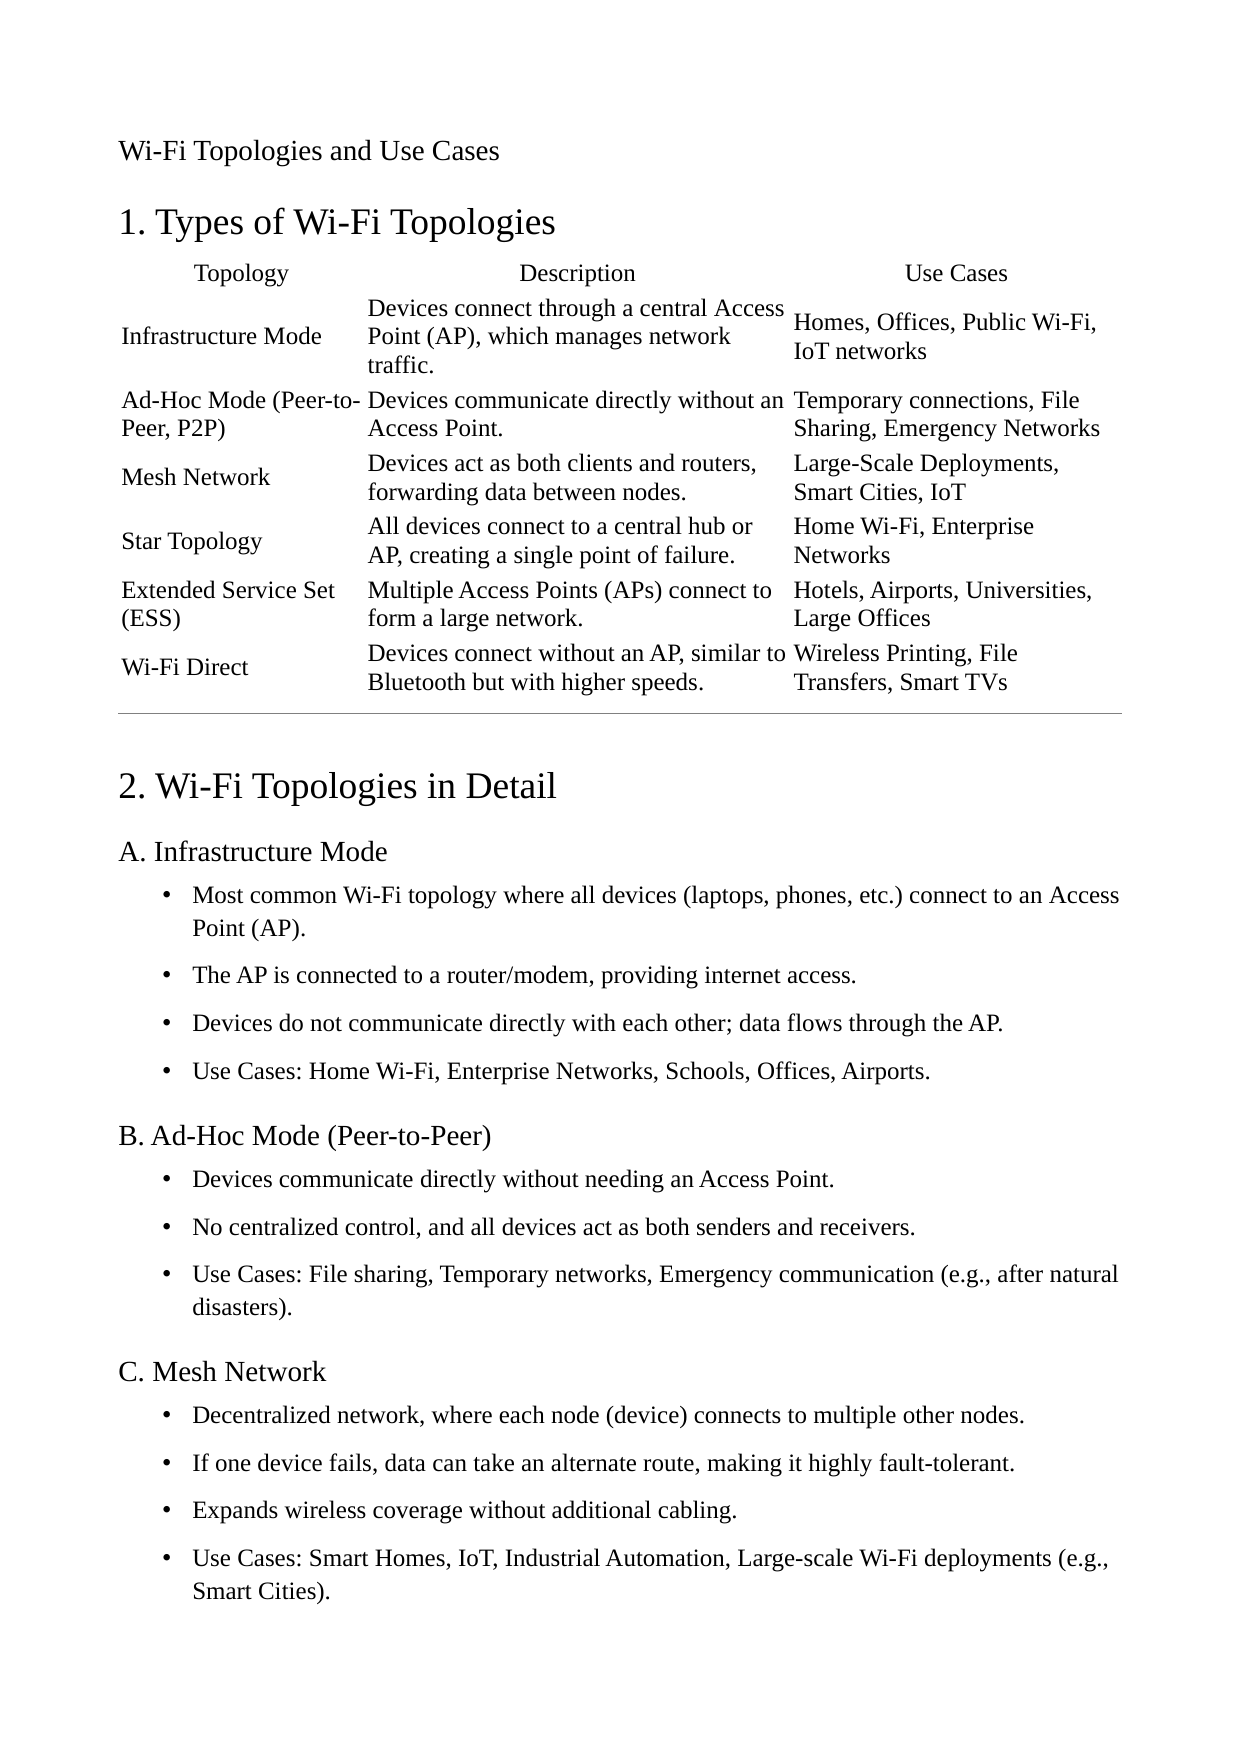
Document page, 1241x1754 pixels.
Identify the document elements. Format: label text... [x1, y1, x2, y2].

table_cell Infrastructure Mode [118, 290, 364, 382]
table_cell Home Wi-Fi, Enterprise Networks [790, 509, 1122, 572]
list If one device fails, data can take an alternate route, making it highly fault-tolerant. [162, 1448, 1122, 1477]
table_cell All devices connect to a central hub or AP, creating a single point of failure. [365, 509, 790, 572]
table_cell Wi-Fi Direct [118, 635, 364, 698]
subtitle A. Infrastructure Mode [118, 834, 1122, 867]
subtitle Wi-Fi Topologies and Use Cases [118, 133, 1122, 166]
table_cell Devices communicate directly without an Access Point. [365, 382, 790, 445]
table_cell Mesh Network [118, 445, 364, 508]
table_cell Homes, Offices, Public Wi-Fi, IoT networks [790, 290, 1122, 382]
subtitle C. Mesh Network [118, 1354, 1122, 1388]
table_cell Extended Service Set (ESS) [118, 572, 364, 635]
table_cell Devices connect without an AP, similar to Bluetooth but with higher speeds. [365, 635, 790, 698]
subtitle 1. Types of Wi-Fi Topologies [118, 199, 1122, 243]
list Use Cases: File sharing, Temporary networks, Emergency communication (e.g., after natural disasters). [162, 1259, 1122, 1321]
table_cell Wireless Printing, File Transfers, Smart TVs [790, 635, 1122, 698]
table_header Topology [118, 255, 364, 290]
table_cell Large-Scale Deployments, Smart Cities, IoT [790, 445, 1122, 508]
table_header Use Cases [790, 255, 1122, 290]
table_cell Temporary connections, File Sharing, Emergency Networks [790, 382, 1122, 445]
list Decentralized network, where each node (device) connects to multiple other nodes. [162, 1400, 1122, 1429]
list The AP is connected to a router/modem, providing internet access. [162, 961, 1122, 989]
table_header Description [365, 255, 790, 290]
list Expands wireless coverage without additional cabling. [162, 1496, 1122, 1524]
list Most common Wi-Fi topology where all devices (laptops, phones, etc.) connect to an Access Point (AP). [162, 880, 1122, 942]
list Devices communicate directly without needing an Access Point. [162, 1164, 1122, 1193]
list Use Cases: Smart Homes, IoT, Industrial Automation, Large-scale Wi-Fi deployments (e.g., Smart Cities). [162, 1543, 1122, 1605]
table_cell Multiple Access Points (APs) connect to form a large network. [365, 572, 790, 635]
list No centralized control, and all devices act as both senders and receivers. [162, 1212, 1122, 1240]
list Devices do not communicate directly with each other; data flows through the AP. [162, 1008, 1122, 1037]
table_cell Ad-Hoc Mode (Peer-to-Peer, P2P) [118, 382, 364, 445]
table_cell Hotels, Airports, Universities, Large Offices [790, 572, 1122, 635]
list Use Cases: Home Wi-Fi, Enterprise Networks, Schools, Offices, Airports. [162, 1056, 1122, 1084]
table_cell Devices act as both clients and routers, forwarding data between nodes. [365, 445, 790, 508]
table_cell Devices connect through a central Access Point (AP), which manages network traffic. [365, 290, 790, 382]
table_cell Star Topology [118, 509, 364, 572]
subtitle B. Ad-Hoc Mode (Peer-to-Peer) [118, 1118, 1122, 1151]
subtitle 2. Wi-Fi Topologies in Detail [118, 764, 1122, 807]
